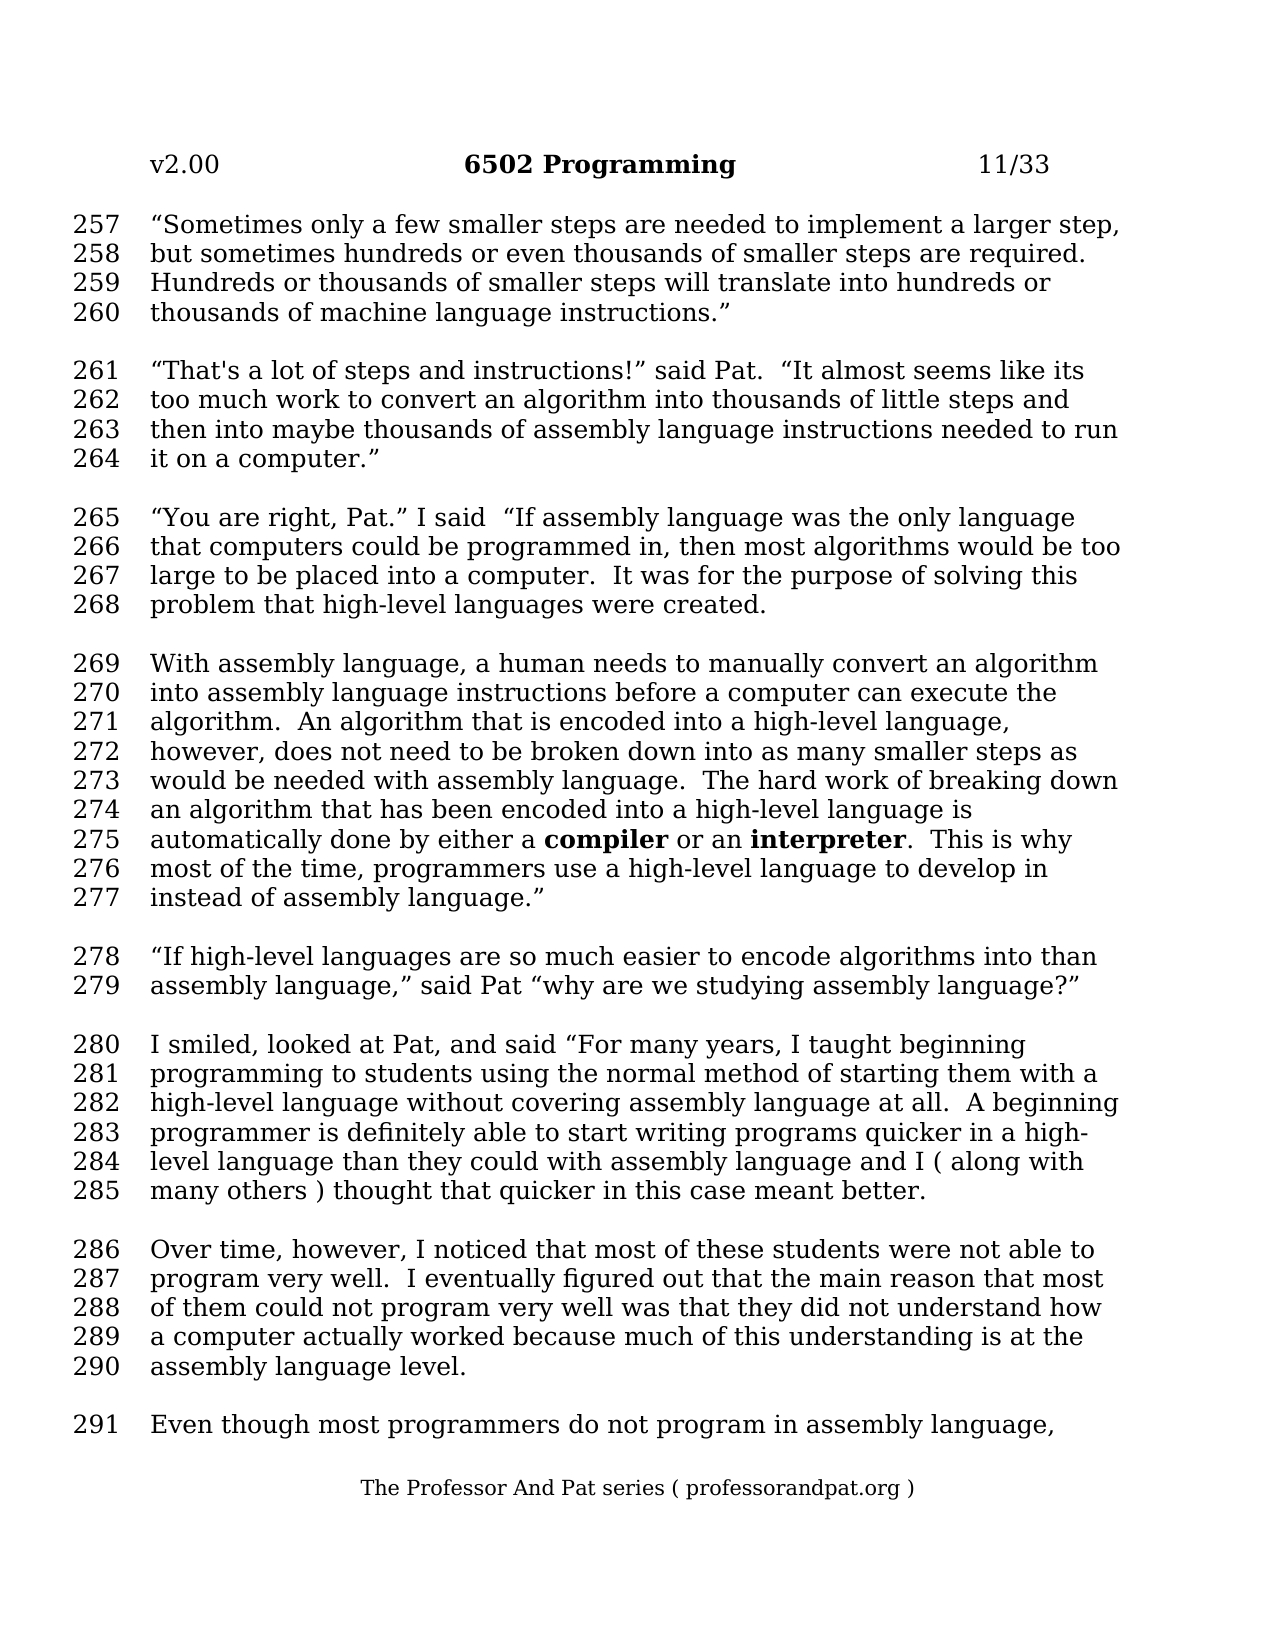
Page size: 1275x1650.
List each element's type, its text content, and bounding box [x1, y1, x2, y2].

text Even though most programmers do not program in assembly language, [150, 1410, 1125, 1440]
text “You are right, Pat.” I said “If assembly language was the only language that computers could be programmed in, then most algorithms would be too large to be placed into a computer. It was for the purpose of solving this problem that high-level languages were created. [150, 503, 1125, 620]
text With assembly language, a human needs to manually convert an algorithm into assembly language instructions before a computer can execute the algorithm. An algorithm that is encoded into a high-level language, however, does not need to be broken down into as many smaller steps as would be needed with assembly language. The hard work of breaking down an algorithm that has been encoded into a high-level language is automatically done by either a compiler or an interpreter. This is why most of the time, programmers use a high-level language to develop in instead of assembly language.” [150, 649, 1125, 913]
text “Sometimes only a few smaller steps are needed to implement a larger step, but sometimes hundreds or even thousands of smaller steps are required. Hundreds or thousands of smaller steps will translate into hundreds or thousands of machine language instructions.” [150, 210, 1125, 327]
text Over time, however, I noticed that most of these students were not able to program very well. I eventually figured out that the main reason that most of them could not program very well was that they did not understand how a computer actually worked because much of this understanding is at the assembly language level. [150, 1235, 1125, 1381]
text “That's a lot of steps and instructions!” said Pat. “It almost seems like its too much work to convert an algorithm into thousands of little steps and then into maybe thousands of assembly language instructions needed to run it on a computer.” [150, 356, 1125, 473]
text I smiled, looked at Pat, and said “For many years, I taught beginning programming to students using the normal method of starting them with a high-level language without covering assembly language at all. A beginning programmer is definitely able to start writing programs quicker in a high-level language than they could with assembly language and I ( along with many others ) thought that quicker in this case meant better. [150, 1030, 1125, 1206]
text “If high-level languages are so much easier to encode algorithms into than assembly language,” said Pat “why are we studying assembly language?” [150, 942, 1125, 1001]
